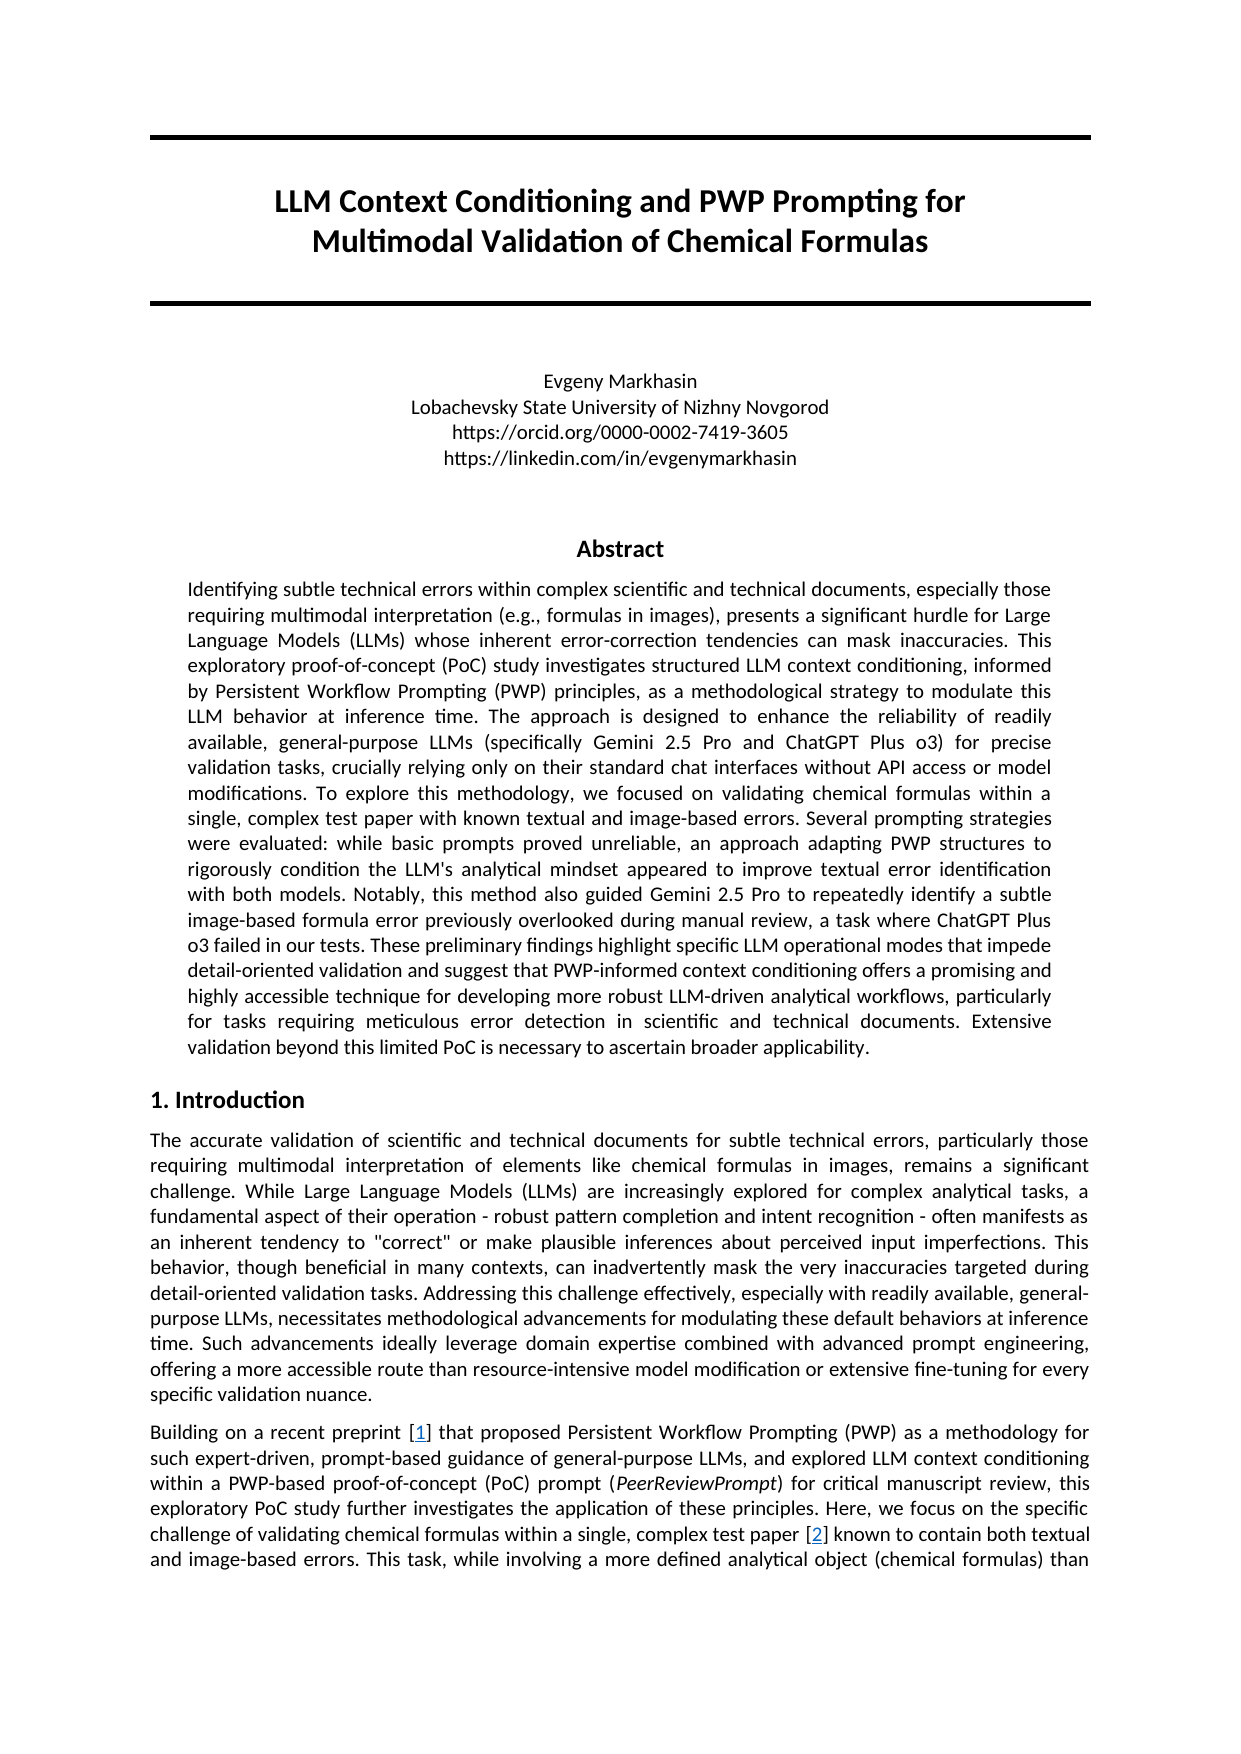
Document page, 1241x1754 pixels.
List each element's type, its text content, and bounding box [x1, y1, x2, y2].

text Identifying subtle technical errors within complex scientific and technical documents, especially those requiring multimodal interpretation (e.g., formulas in images), presents a significant hurdle for Large Language Models (LLMs) whose inherent error-correction tendencies can mask inaccuracies. This exploratory proof-of-concept (PoC) study investigates structured LLM context conditioning, informed by Persistent Workflow Prompting (PWP) principles, as a methodological strategy to modulate this LLM behavior at inference time. The approach is designed to enhance the reliability of readily available, general-purpose LLMs (specifically Gemini 2.5 Pro and ChatGPT Plus o3) for precise validation tasks, crucially relying only on their standard chat interfaces without API access or model modifications. To explore this methodology, we focused on validating chemical formulas within a single, complex test paper with known textual and image-based errors. Several prompting strategies were evaluated: while basic prompts proved unreliable, an approach adapting PWP structures to rigorously condition the LLM's analytical mindset appeared to improve textual error identification with both models. Notably, this method also guided Gemini 2.5 Pro to repeatedly identify a subtle image-based formula error previously overlooked during manual review, a task where ChatGPT Plus o3 failed in our tests. These preliminary findings highlight specific LLM operational modes that impede detail-oriented validation and suggest that PWP-informed context conditioning offers a promising and highly accessible technique for developing more robust LLM-driven analytical workflows, particularly for tasks requiring meticulous error detection in scientific and technical documents. Extensive validation beyond this limited PoC is necessary to ascertain broader applicability. [187, 576, 1053, 1059]
text Lobachevsky State University of Nizhny Novgorod [150, 394, 1091, 419]
subtitle Introduction [150, 1084, 1091, 1115]
text Evgeny Markhasin [150, 369, 1091, 394]
text https://linkedin.com/in/evgenymarkhasin [150, 445, 1091, 470]
text Building on a recent preprint [1] that proposed Persistent Workflow Prompting (PWP) as a methodology for such expert-driven, prompt-based guidance of general-purpose LLMs, and explored LLM context conditioning within a PWP-based proof-of-concept (PoC) prompt (PeerReviewPrompt) for critical manuscript review, this exploratory PoC study further investigates the application of these principles. Here, we focus on the specific challenge of validating chemical formulas within a single, complex test paper [2] known to contain both textual and image-based errors. This task, while involving a more defined analytical object (chemical formulas) than [150, 1419, 1091, 1572]
text https://orcid.org/0000-0002-7419-3605 [150, 419, 1091, 445]
text The accurate validation of scientific and technical documents for subtle technical errors, particularly those requiring multimodal interpretation of elements like chemical formulas in images, remains a significant challenge. While Large Language Models (LLMs) are increasingly explored for complex analytical tasks, a fundamental aspect of their operation - robust pattern completion and intent recognition - often manifests as an inherent tendency to "correct" or make plausible inferences about perceived input imperfections. This behavior, though beneficial in many contexts, can inadvertently mask the very inaccuracies targeted during detail-oriented validation tasks. Addressing this challenge effectively, especially with readily available, general-purpose LLMs, necessitates methodological advancements for modulating these default behaviors at inference time. Such advancements ideally leverage domain expertise combined with advanced prompt engineering, offering a more accessible route than resource-intensive model modification or extensive fine-tuning for every specific validation nuance. [150, 1127, 1091, 1407]
title LLM Context Conditioning and PWP Prompting for Multimodal Validation of Chemical Formulas [150, 180, 1091, 261]
subtitle Abstract [150, 533, 1091, 564]
